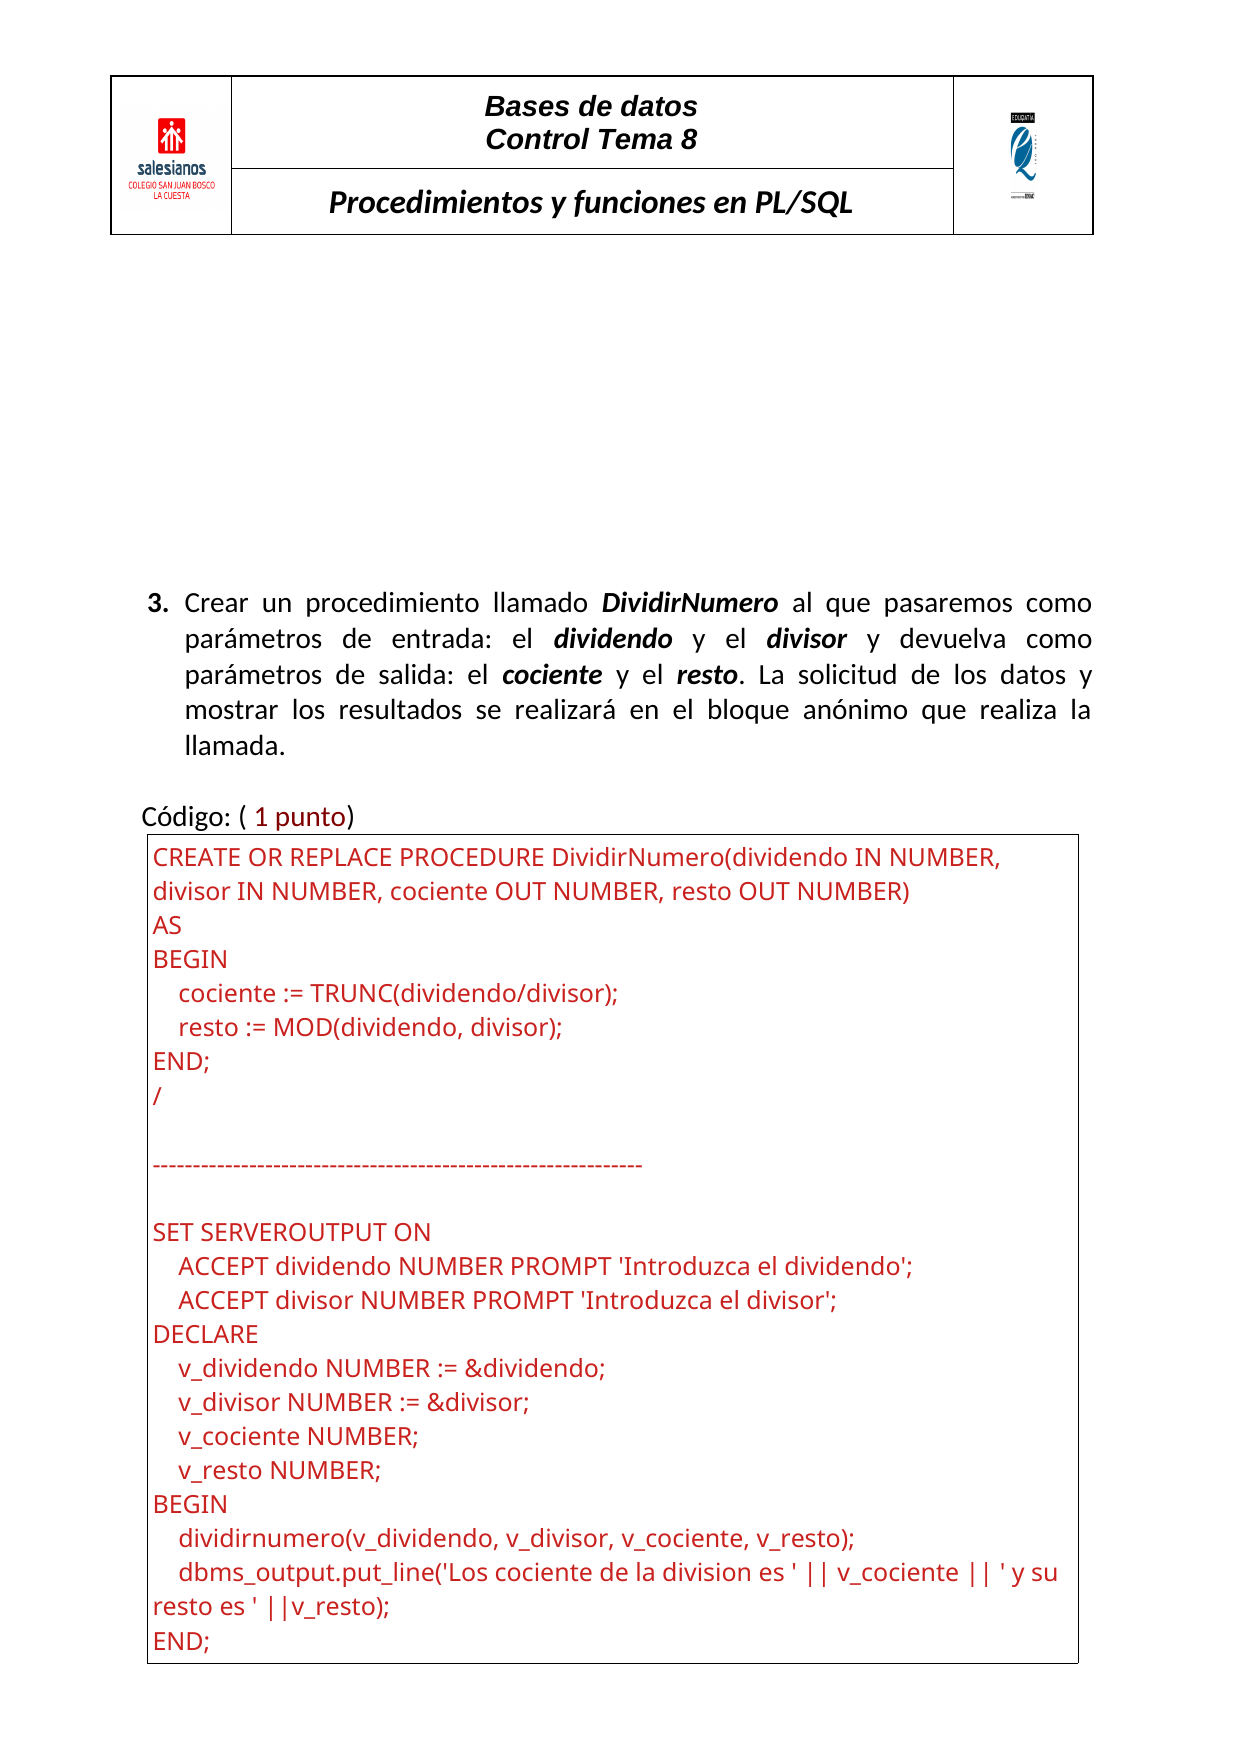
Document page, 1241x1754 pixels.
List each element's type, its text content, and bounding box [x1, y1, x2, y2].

text Código: ( 1 punto) [141, 798, 1093, 834]
list Crear un procedimiento llamado DividirNumero al que pasaremos como parámetros de entrada: el dividendo y el divisor y devuelva como parámetros de salida: el cociente y el resto. La solicitud de los datos y mostrar los resultados se realizará en el bloque anónimo que realiza la llamada. [147, 584, 1093, 763]
picture [1010, 112, 1037, 199]
picture [119, 105, 227, 213]
table_header CREATE OR REPLACE PROCEDURE DividirNumero(dividendo IN NUMBER, divisor IN NUMBER, cociente OUT NUMBER, resto OUT NUMBER) AS BEGIN cociente := TRUNC(dividendo/divisor); resto := MOD(dividendo, divisor); END; / ------------------------------------------------------------- SET SERVEROUTPUT ON ACCEPT dividendo NUMBER PROMPT 'Introduzca el dividendo'; ACCEPT divisor NUMBER PROMPT 'Introduzca el divisor'; DECLARE v_dividendo NUMBER := &dividendo; v_divisor NUMBER := &divisor; v_cociente NUMBER; v_resto NUMBER; BEGIN dividirnumero(v_dividendo, v_divisor, v_cociente, v_resto); dbms_output.put_line('Los cociente de la division es ' || v_cociente || ' y su resto es ' ||v_resto); END; [148, 835, 1078, 1663]
